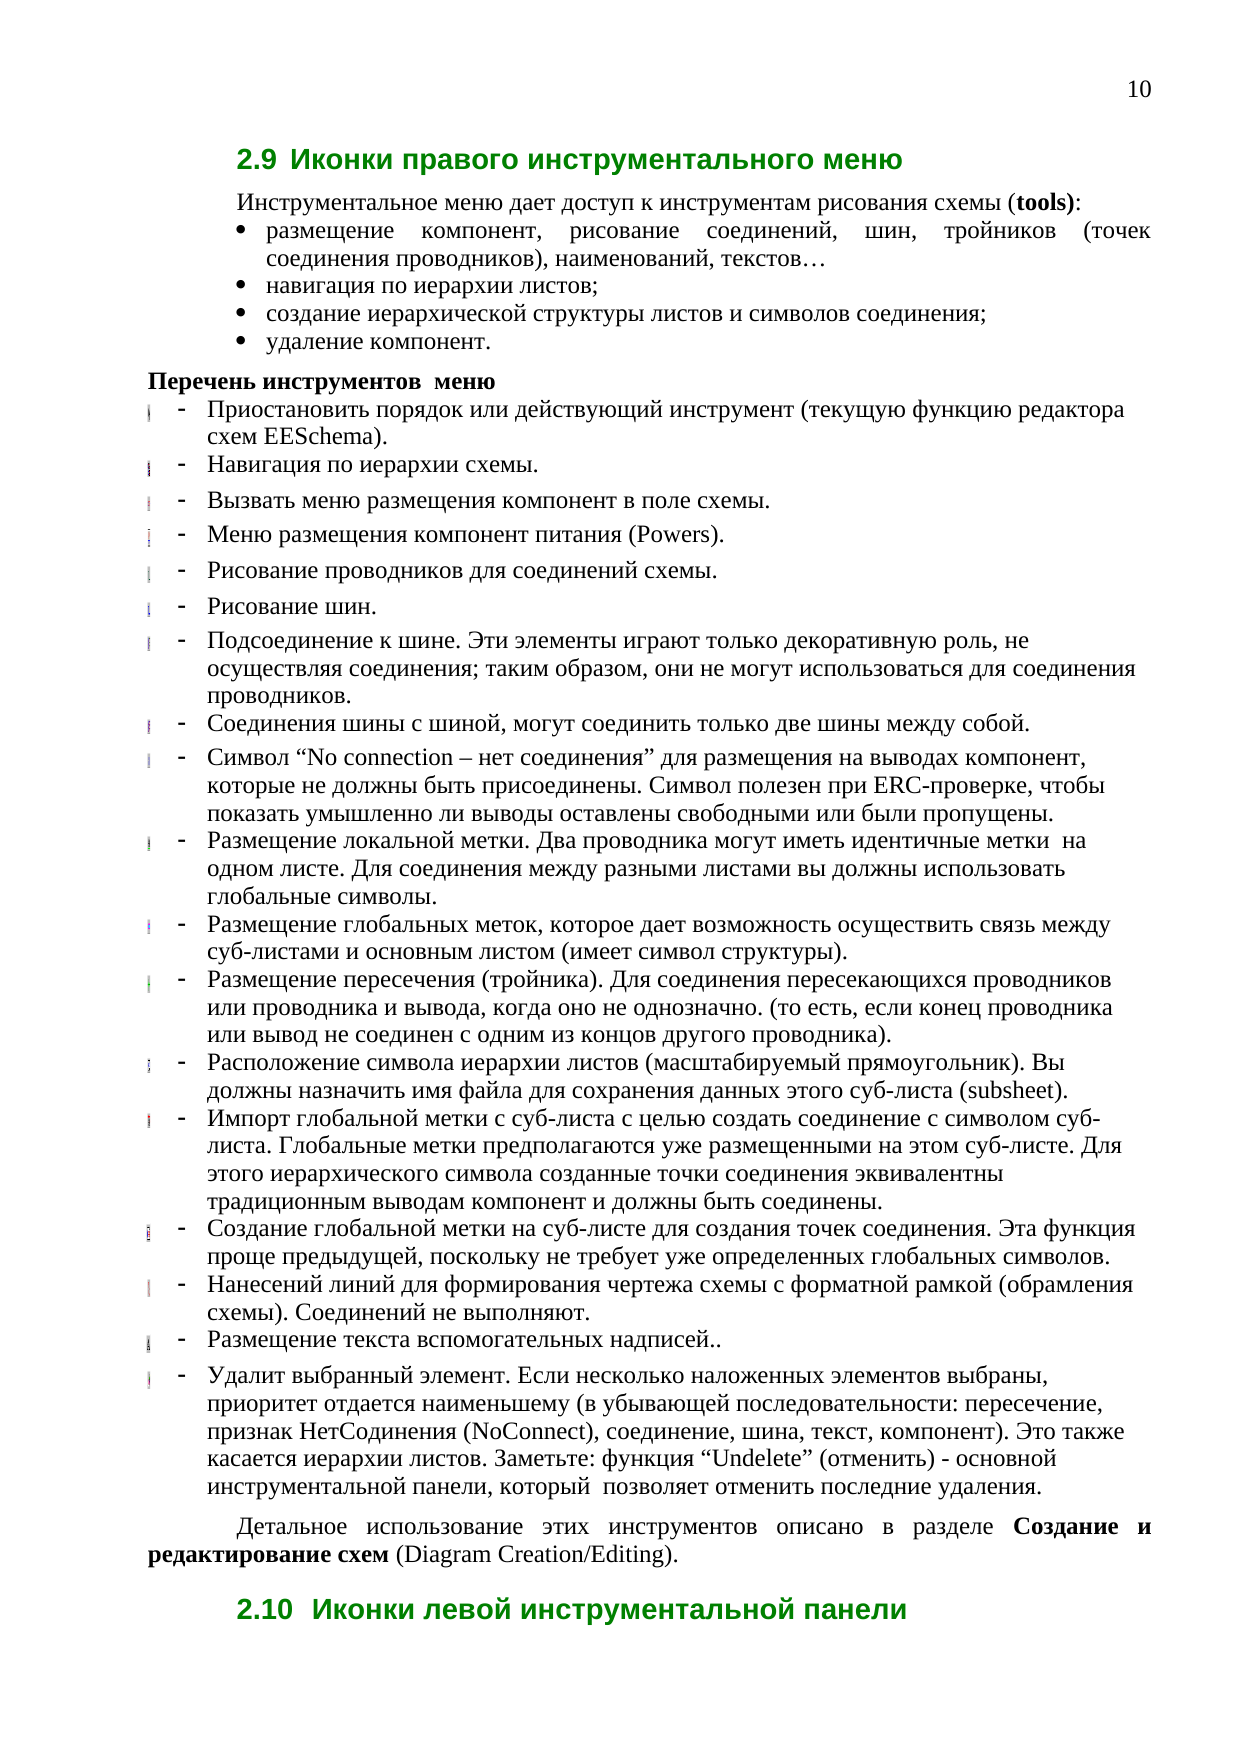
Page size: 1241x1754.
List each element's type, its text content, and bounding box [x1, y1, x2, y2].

table_cell Импорт глобальной метки с суб-листа с целью создать соединение с символом суб-листа. Глобальные метки предполагаются уже размещенными на этом суб-листе. Для этого иерархического символа созданные точки соединения эквивалентны традиционным выводам компонент и должны быть соединены. [178, 1104, 1152, 1214]
table_cell [118, 1325, 129, 1361]
table_cell Подсоединение к шине. Эти элементы играют только декоративную роль, не осуществляя соединения; таким образом, они не могут использоваться для соединения проводников. [178, 626, 1152, 709]
table_cell [167, 592, 178, 626]
text Инструментальное меню дает доступ к инструментам рисования схемы (tools): [148, 188, 1152, 216]
subtitle Иконки правого инструментального меню [236, 143, 1152, 176]
text Перечень инструментов меню [148, 367, 1152, 395]
table_cell [118, 1270, 178, 1325]
table_cell [167, 709, 178, 743]
list размещение компонент, рисование соединений, шин, тройников (точек соединения проводников), наименований, текстов… [236, 216, 1152, 271]
table_cell Символ “No connection – нет соединения” для размещения на выводах компонент, которые не должны быть присоединены. Символ полезен при ERC-проверке, чтобы показать умышленно ли выводы оставлены свободными или были пропущены. [178, 744, 1152, 827]
table_cell Размещение текста вспомогательных надписей.. [178, 1325, 1152, 1361]
subtitle Иконки левой инструментальной панели [236, 1593, 1152, 1625]
table_cell Создание глобальной метки на суб-листе для создания точек соединения. Эта функция проще предыдущей, поскольку не требует уже определенных глобальных символов. [178, 1215, 1152, 1270]
table_cell [167, 450, 178, 486]
table_cell Соединения шины с шиной, могут соединить только две шины между собой. [178, 709, 1152, 743]
table_cell [118, 450, 131, 486]
table_cell [118, 1048, 178, 1104]
table_header Приостановить порядок или действующий инструмент (текущую функцию редактора схем EESchema). [178, 395, 1152, 450]
table_cell [118, 709, 131, 743]
table_cell Размещение глобальных меток, которое дает возможность осуществить связь между суб-листами и основным листом (имеет символ структуры). [178, 910, 1152, 965]
table_cell [118, 486, 131, 520]
table_cell [118, 556, 131, 592]
table_cell [118, 910, 178, 965]
list удаление компонент. [236, 327, 1152, 354]
table_cell [118, 1361, 178, 1500]
table_cell [118, 626, 178, 709]
table_cell Навигация по иерархии схемы. [178, 450, 1152, 486]
table_cell [118, 965, 178, 1048]
table_cell Рисование проводников для соединений схемы. [178, 556, 1152, 592]
table_cell [118, 827, 178, 910]
table_cell [118, 520, 131, 556]
table_cell Вызвать меню размещения компонент в поле схемы. [178, 486, 1152, 520]
table_cell [167, 1325, 178, 1361]
table_cell Размещение локальной метки. Два проводника могут иметь идентичные метки на одном листе. Для соединения между разными листами вы должны использовать глобальные символы. [178, 827, 1152, 910]
table_cell Расположение символа иерархии листов (масштабируемый прямоугольник). Вы должны назначить имя файла для сохранения данных этого суб-листа (subsheet). [178, 1048, 1152, 1104]
table_cell [118, 1215, 178, 1270]
text Детальное использование этих инструментов описано в разделе Создание и редактирование схем (Diagram Creation/Editing). [148, 1512, 1152, 1568]
table_cell [118, 592, 131, 626]
table_cell [167, 486, 178, 520]
table_cell [167, 556, 178, 592]
table_cell Рисование шин. [178, 592, 1152, 626]
table_cell [118, 1104, 178, 1214]
table_header [118, 395, 178, 450]
table_cell Размещение пересечения (тройника). Для соединения пересекающихся проводников или проводника и вывода, когда оно не однозначно. (то есть, если конец проводника или вывод не соединен с одним из концов другого проводника). [178, 965, 1152, 1048]
table_cell [118, 744, 178, 827]
table_cell Меню размещения компонент питания (Powers). [178, 520, 1152, 556]
table_cell Удалит выбранный элемент. Если несколько наложенных элементов выбраны, приоритет отдается наименьшему (в убывающей последовательности: пересечение, признак НетСодинения (NoConnect), соединение, шина, текст, компонент). Это также касается иерархии листов. Заметьте: функция “Undelete” (отменить) - основной инструментальной панели, который позволяет отменить последние удаления. [178, 1361, 1152, 1500]
table_cell Нанесений линий для формирования чертежа схемы с форматной рамкой (обрамления схемы). Соединений не выполняют. [178, 1270, 1152, 1325]
list создание иерархической структуры листов и символов соединения; [236, 299, 1152, 327]
picture [147, 529, 151, 547]
table_cell [167, 520, 178, 556]
list навигация по иерархии листов; [236, 271, 1152, 299]
